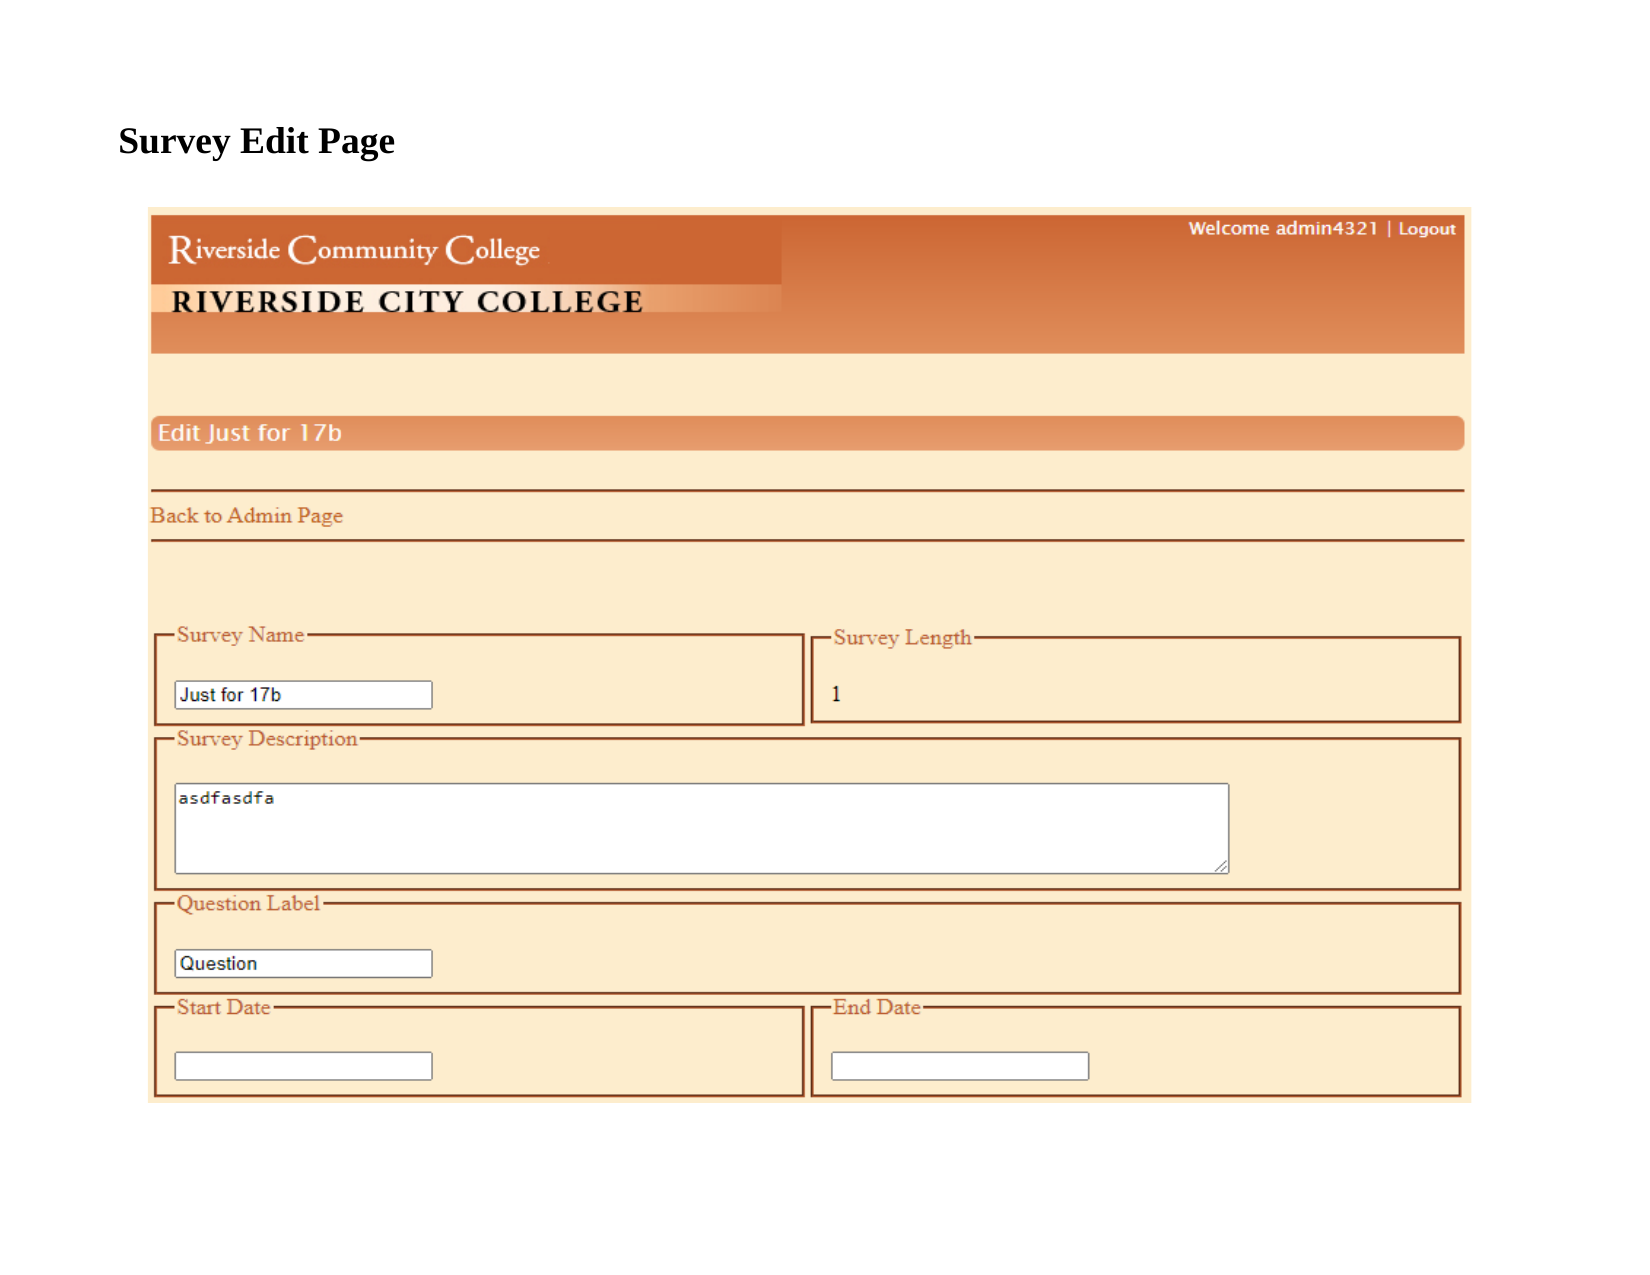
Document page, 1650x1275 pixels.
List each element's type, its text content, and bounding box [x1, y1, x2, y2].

text Survey Edit Page [118, 118, 1532, 161]
picture [147, 207, 1472, 1103]
